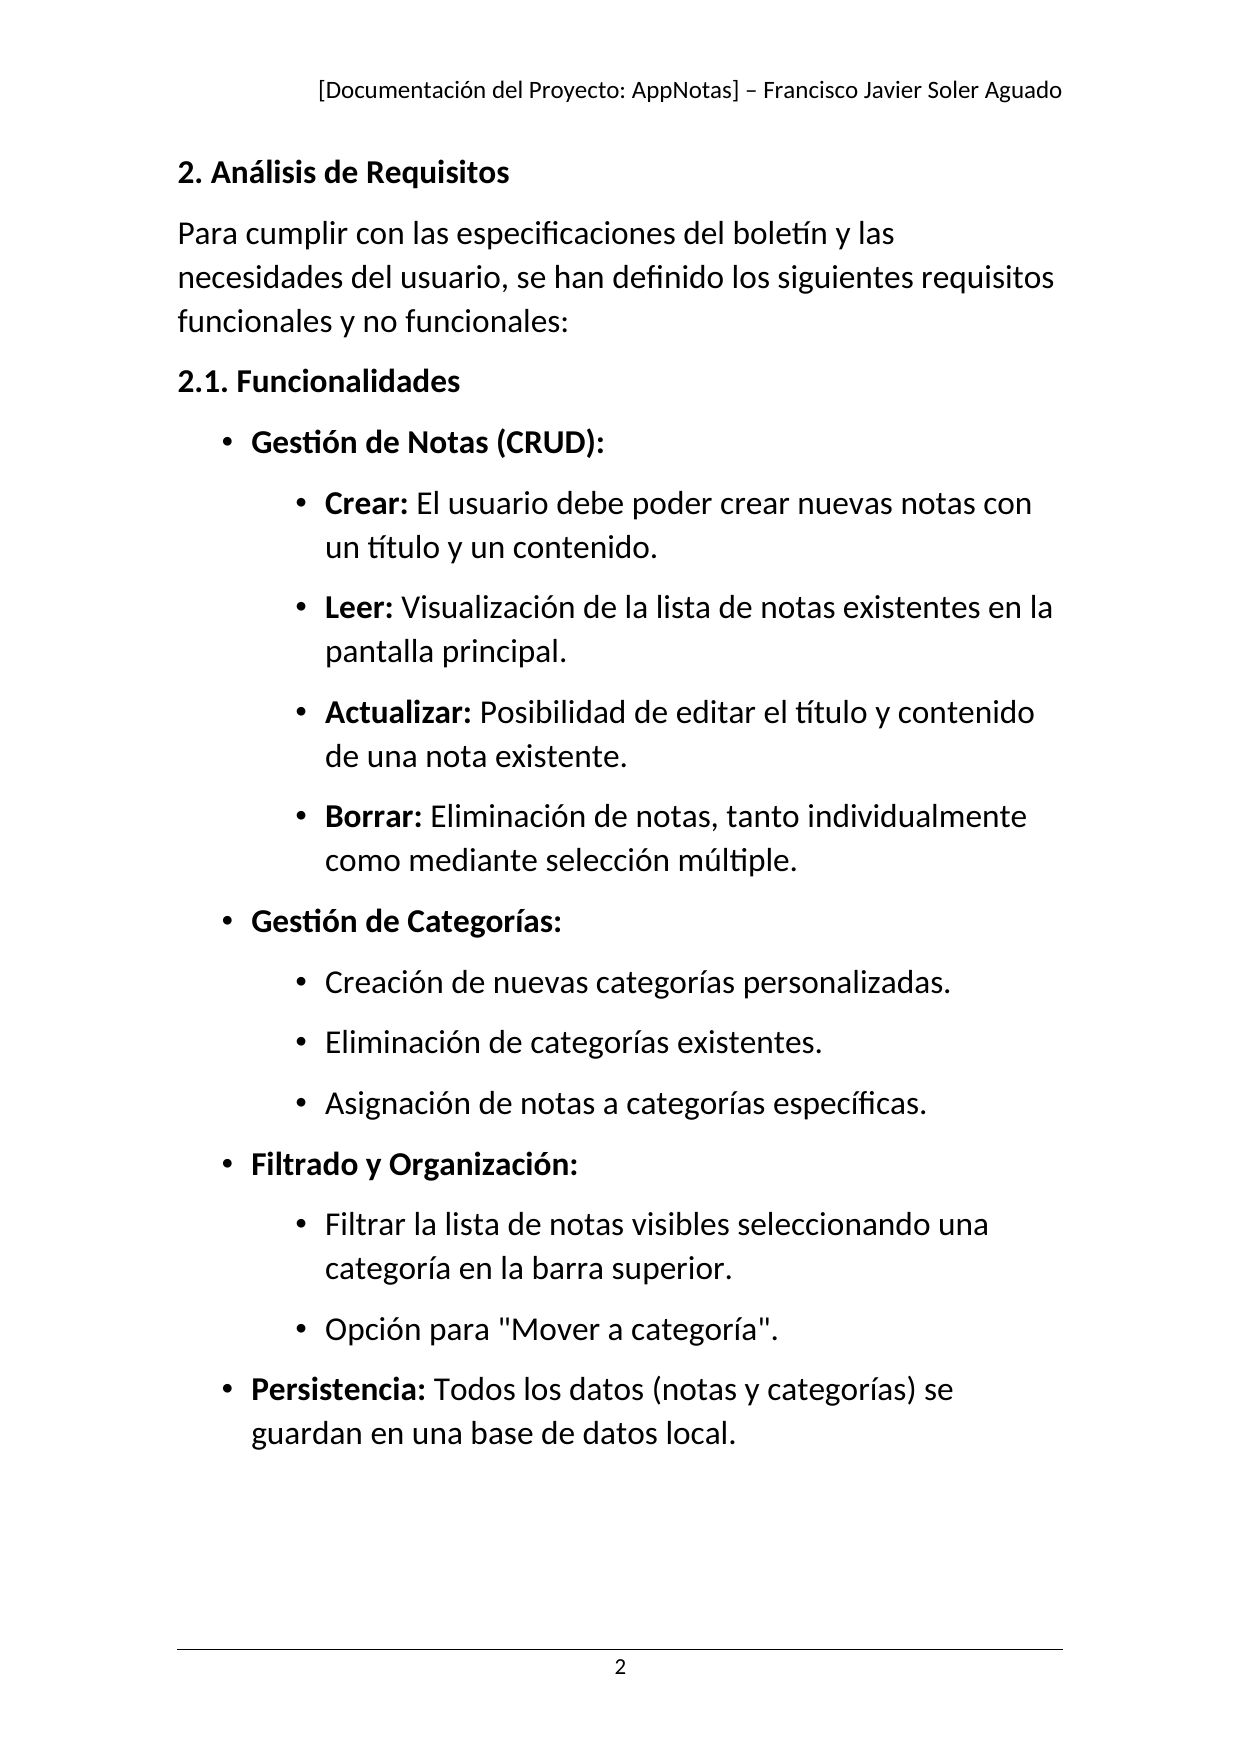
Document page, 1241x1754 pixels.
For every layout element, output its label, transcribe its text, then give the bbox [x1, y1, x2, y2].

subtitle 2. Análisis de Requisitos [177, 151, 1063, 192]
list Crear: El usuario debe poder crear nuevas notas con un título y un contenido. [295, 482, 1063, 566]
list Opción para "Mover a categoría". [295, 1308, 1063, 1348]
list Asignación de notas a categorías específicas. [295, 1082, 1063, 1123]
list Actualizar: Posibilidad de editar el título y contenido de una nota existente. [295, 691, 1063, 776]
list Creación de nuevas categorías personalizadas. [295, 961, 1063, 1001]
list Persistencia: Todos los datos (notas y categorías) se guardan en una base de datos local. [222, 1368, 1063, 1453]
subtitle 2.1. Funcionalidades [177, 361, 1063, 401]
list Filtrado y Organización: [222, 1143, 1063, 1183]
text Para cumplir con las especificaciones del boletín y las necesidades del usuario, se han definido los siguientes requisitos funcionales y no funcionales: [177, 212, 1063, 341]
list Borrar: Eliminación de notas, tanto individualmente como mediante selección múltiple. [295, 796, 1063, 880]
list Leer: Visualización de la lista de notas existentes en la pantalla principal. [295, 586, 1063, 671]
list Filtrar la lista de notas visibles seleccionando una categoría en la barra superior. [295, 1203, 1063, 1288]
list Eliminación de categorías existentes. [295, 1021, 1063, 1062]
list Gestión de Categorías: [222, 900, 1063, 941]
list Gestión de Notas (CRUD): [222, 421, 1063, 462]
